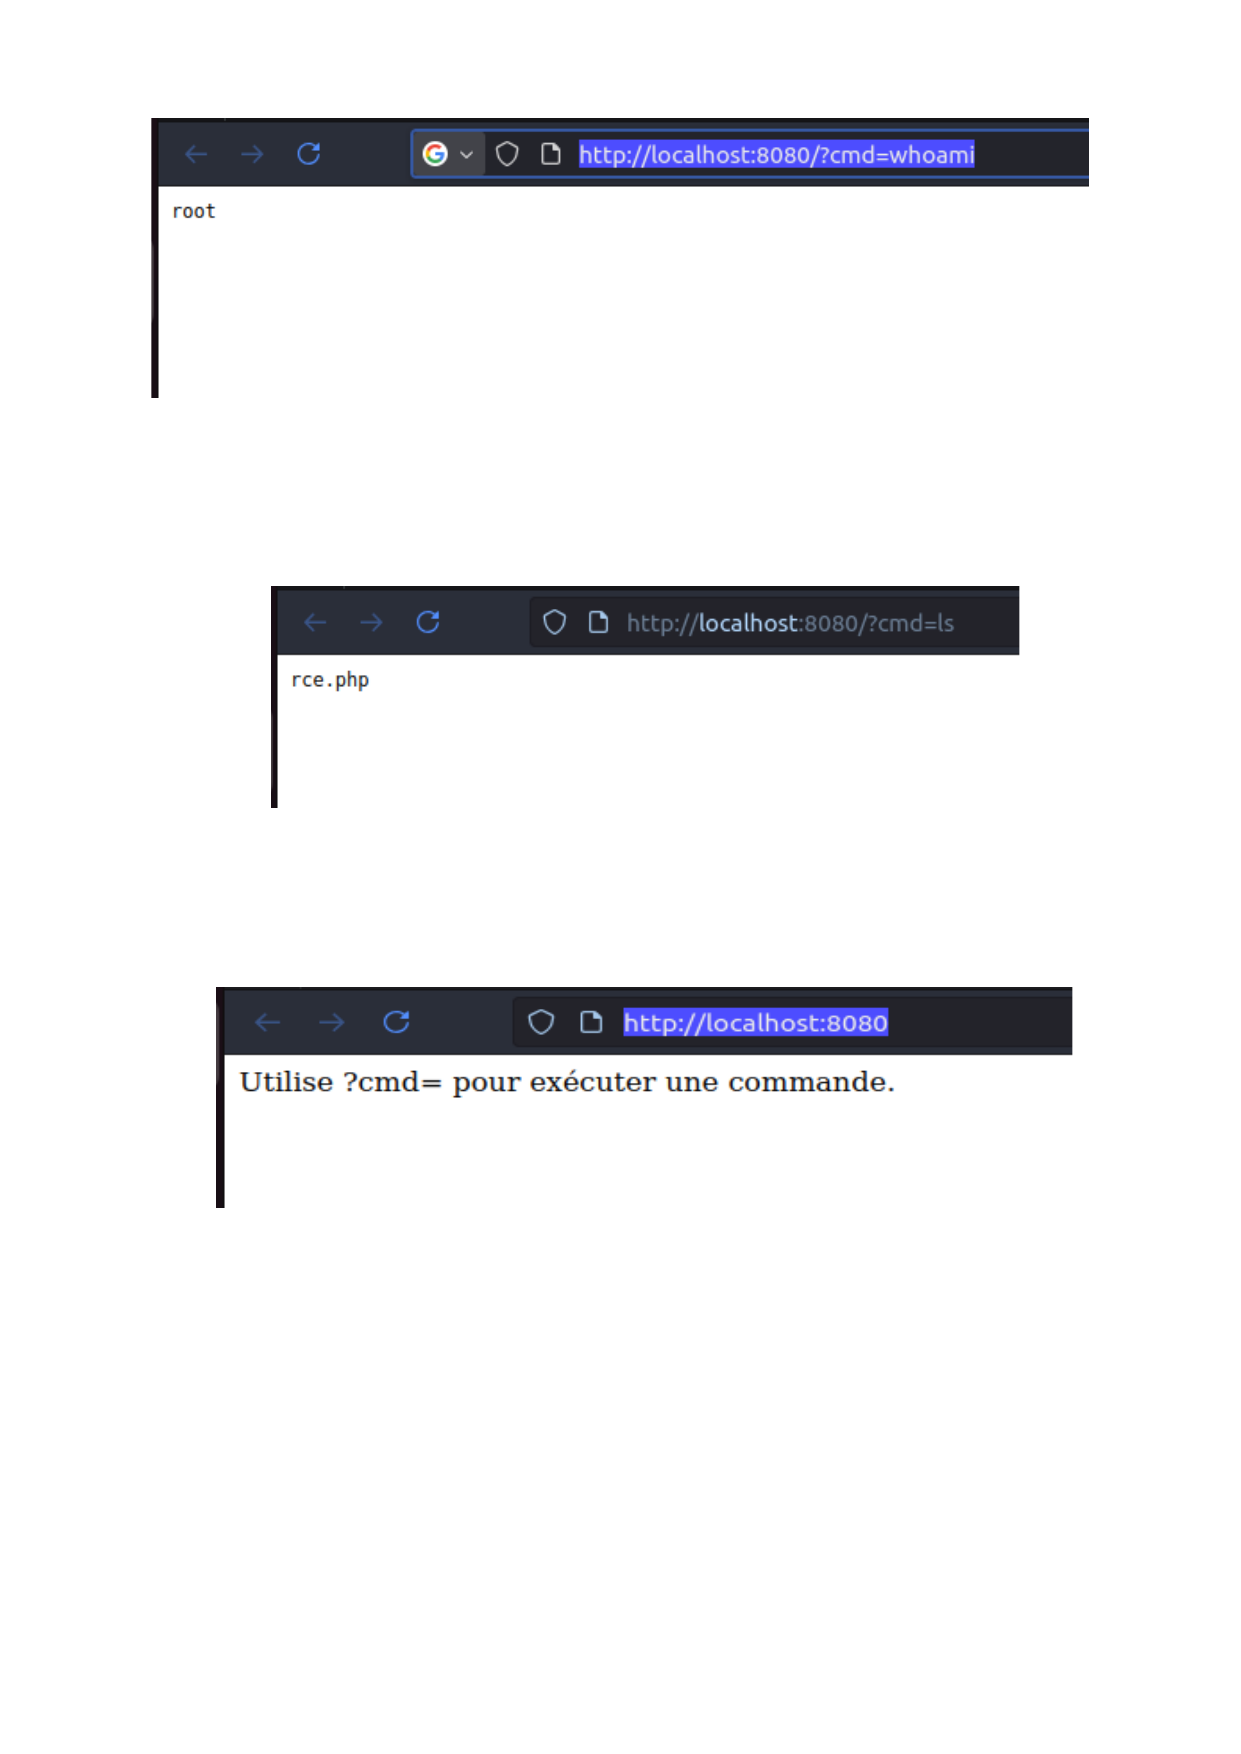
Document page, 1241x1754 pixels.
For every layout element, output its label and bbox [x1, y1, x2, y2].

picture [271, 586, 1020, 808]
picture [151, 118, 1089, 398]
picture [216, 987, 1073, 1208]
